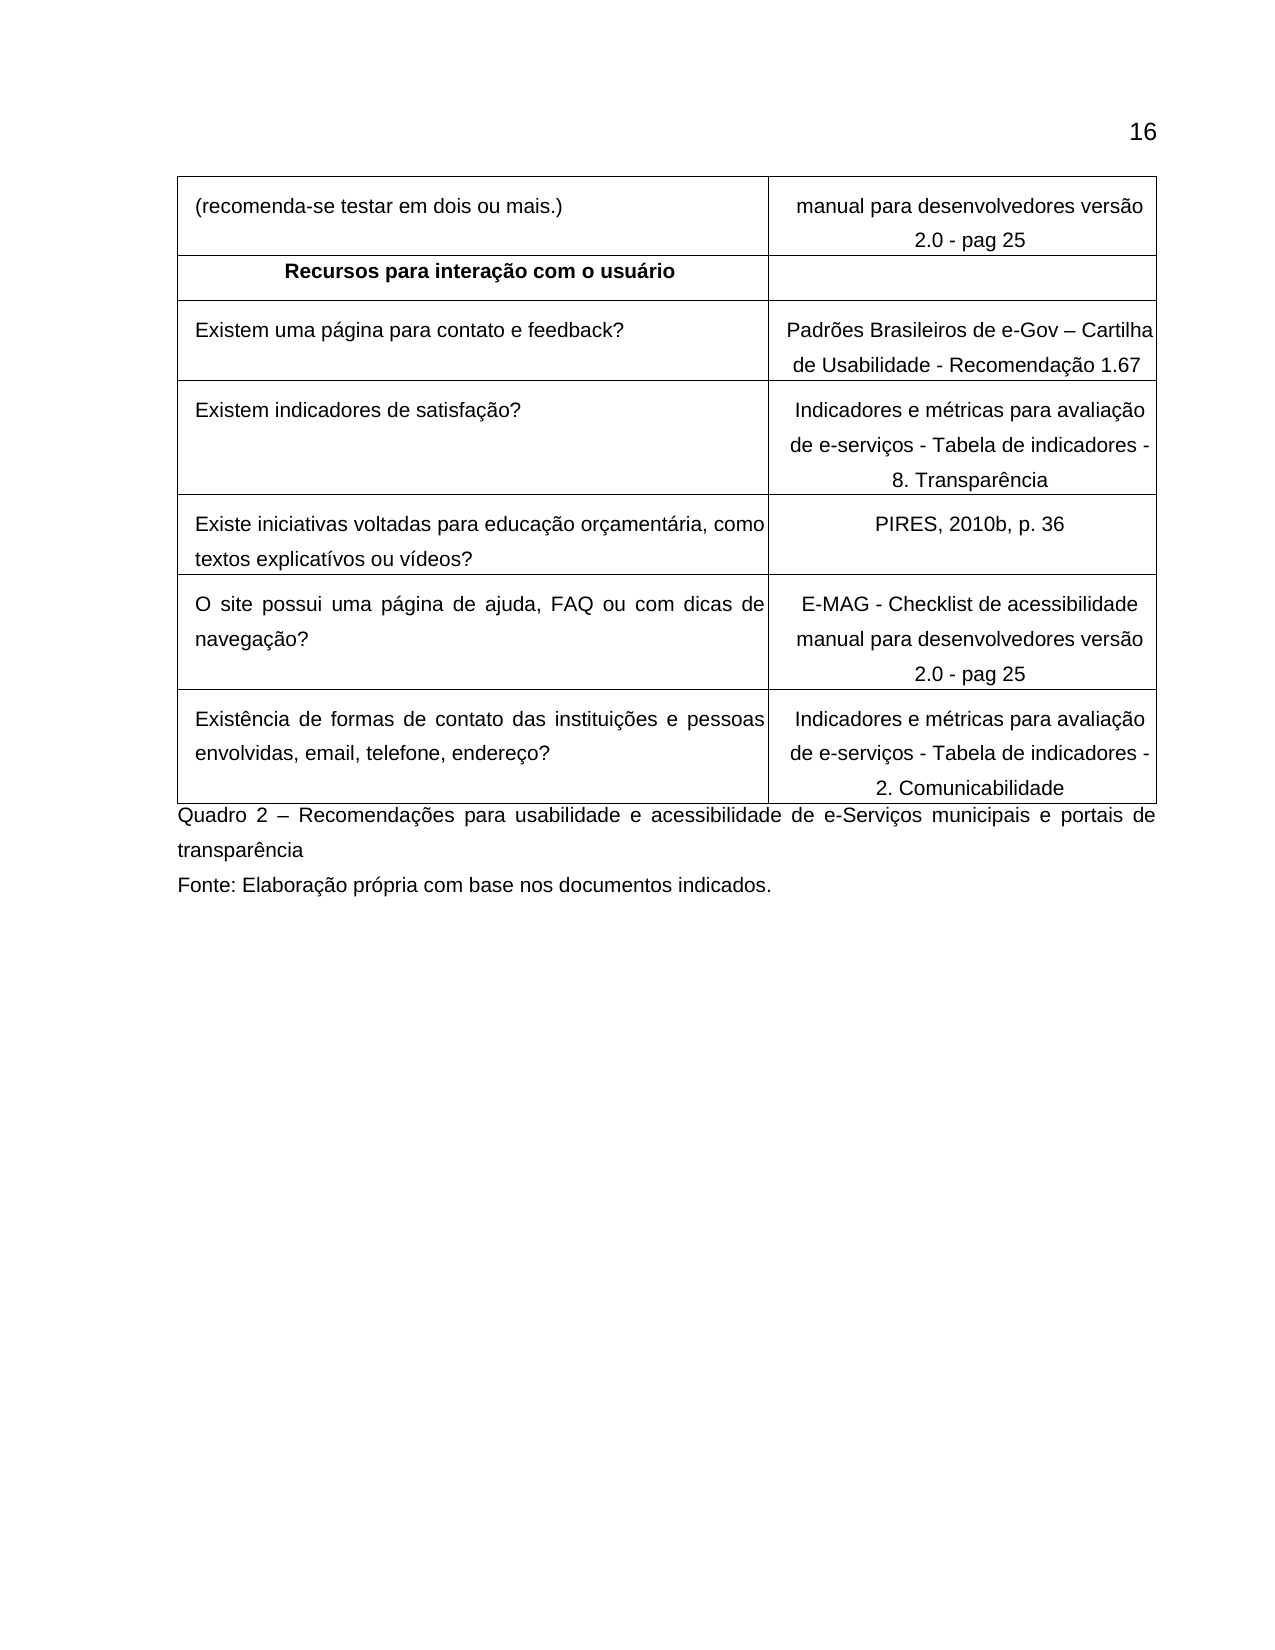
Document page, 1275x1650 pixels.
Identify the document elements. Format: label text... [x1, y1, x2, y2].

table_cell Existem uma página para contato e feedback? [178, 301, 768, 380]
table_cell PIRES, 2010b, p. 36 [769, 495, 1156, 574]
table_cell (recomenda-se testar em dois ou mais.) [178, 177, 768, 255]
table_cell Indicadores e métricas para avaliação de e-serviços - Tabela de indicadores - 2. Comunicabilidade [769, 690, 1156, 803]
table_cell [769, 256, 1156, 300]
text Quadro 2 – Recomendações para usabilidade e acessibilidade de e-Serviços municipais e portais de transparência [177, 804, 1157, 862]
table_cell Existem indicadores de satisfação? [178, 381, 768, 494]
table_cell Existência de formas de contato das instituições e pessoas envolvidas, email, telefone, endereço? [178, 690, 768, 803]
text Fonte: Elaboração própria com base nos documentos indicados. [177, 873, 1157, 897]
table_cell Padrões Brasileiros de e-Gov – Cartilha de Usabilidade - Recomendação 1.67 [769, 301, 1156, 380]
table_cell E-MAG - Checklist de acessibilidade manual para desenvolvedores versão 2.0 - pag 25 [769, 575, 1156, 688]
table_cell Existe iniciativas voltadas para educação orçamentária, como textos explicatívos ou vídeos? [178, 495, 768, 574]
table_cell Recursos para interação com o usuário [178, 256, 768, 300]
table_cell manual para desenvolvedores versão 2.0 - pag 25 [769, 177, 1156, 255]
table_cell Indicadores e métricas para avaliação de e-serviços - Tabela de indicadores - 8. Transparência [769, 381, 1156, 494]
table_cell O site possui uma página de ajuda, FAQ ou com dicas de navegação? [178, 575, 768, 688]
